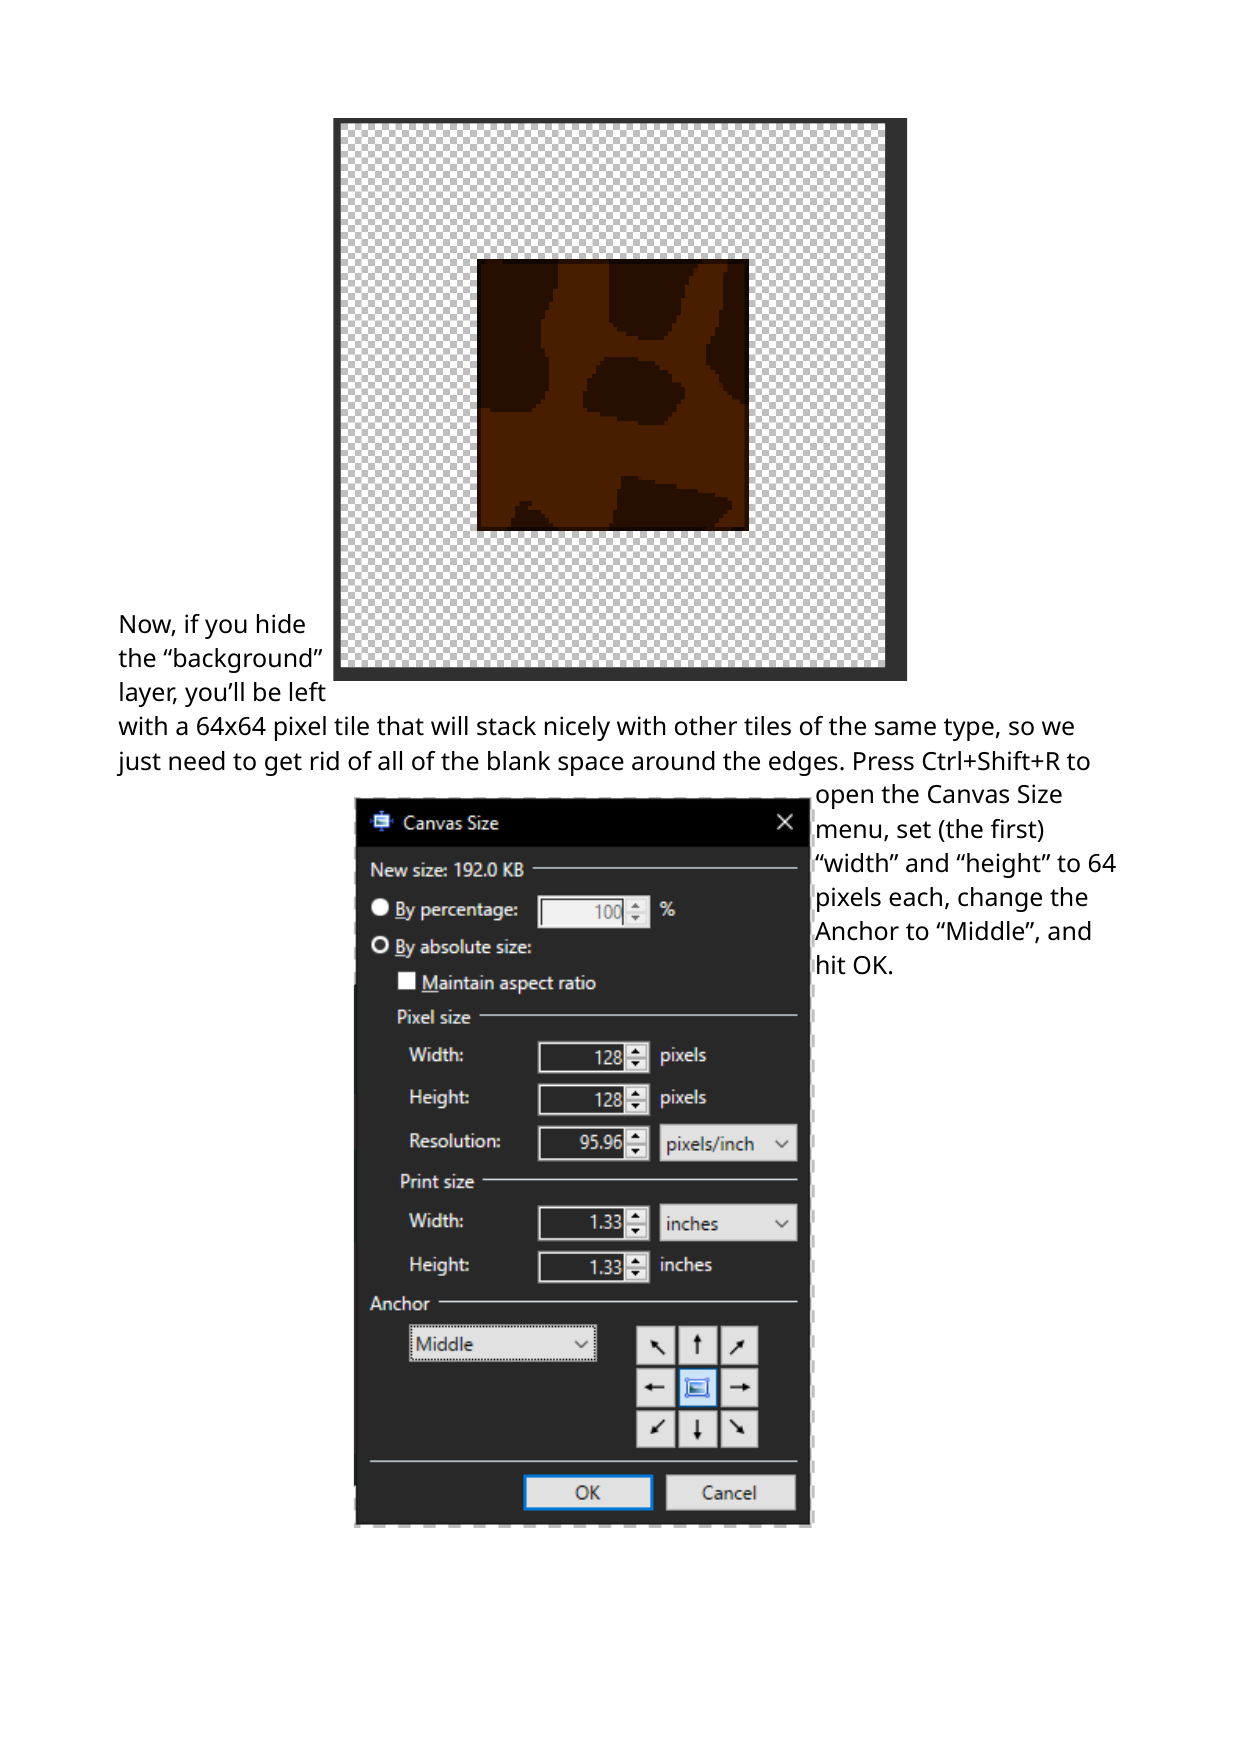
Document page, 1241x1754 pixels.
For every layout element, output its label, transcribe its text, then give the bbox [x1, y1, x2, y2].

text Now, if you hide the “background” layer, you’ll be left with a 64x64 pixel tile that will stack nicely with other tiles of the same type, so we just need to get rid of all of the blank space around the edges. Press Ctrl+Shift+R to open the Canvas Size menu, set (the first) “width” and “height” to 64 pixels each, change the Anchor to “Middle”, and hit OK. [118, 607, 1122, 982]
picture [333, 118, 908, 681]
picture [353, 797, 815, 1528]
